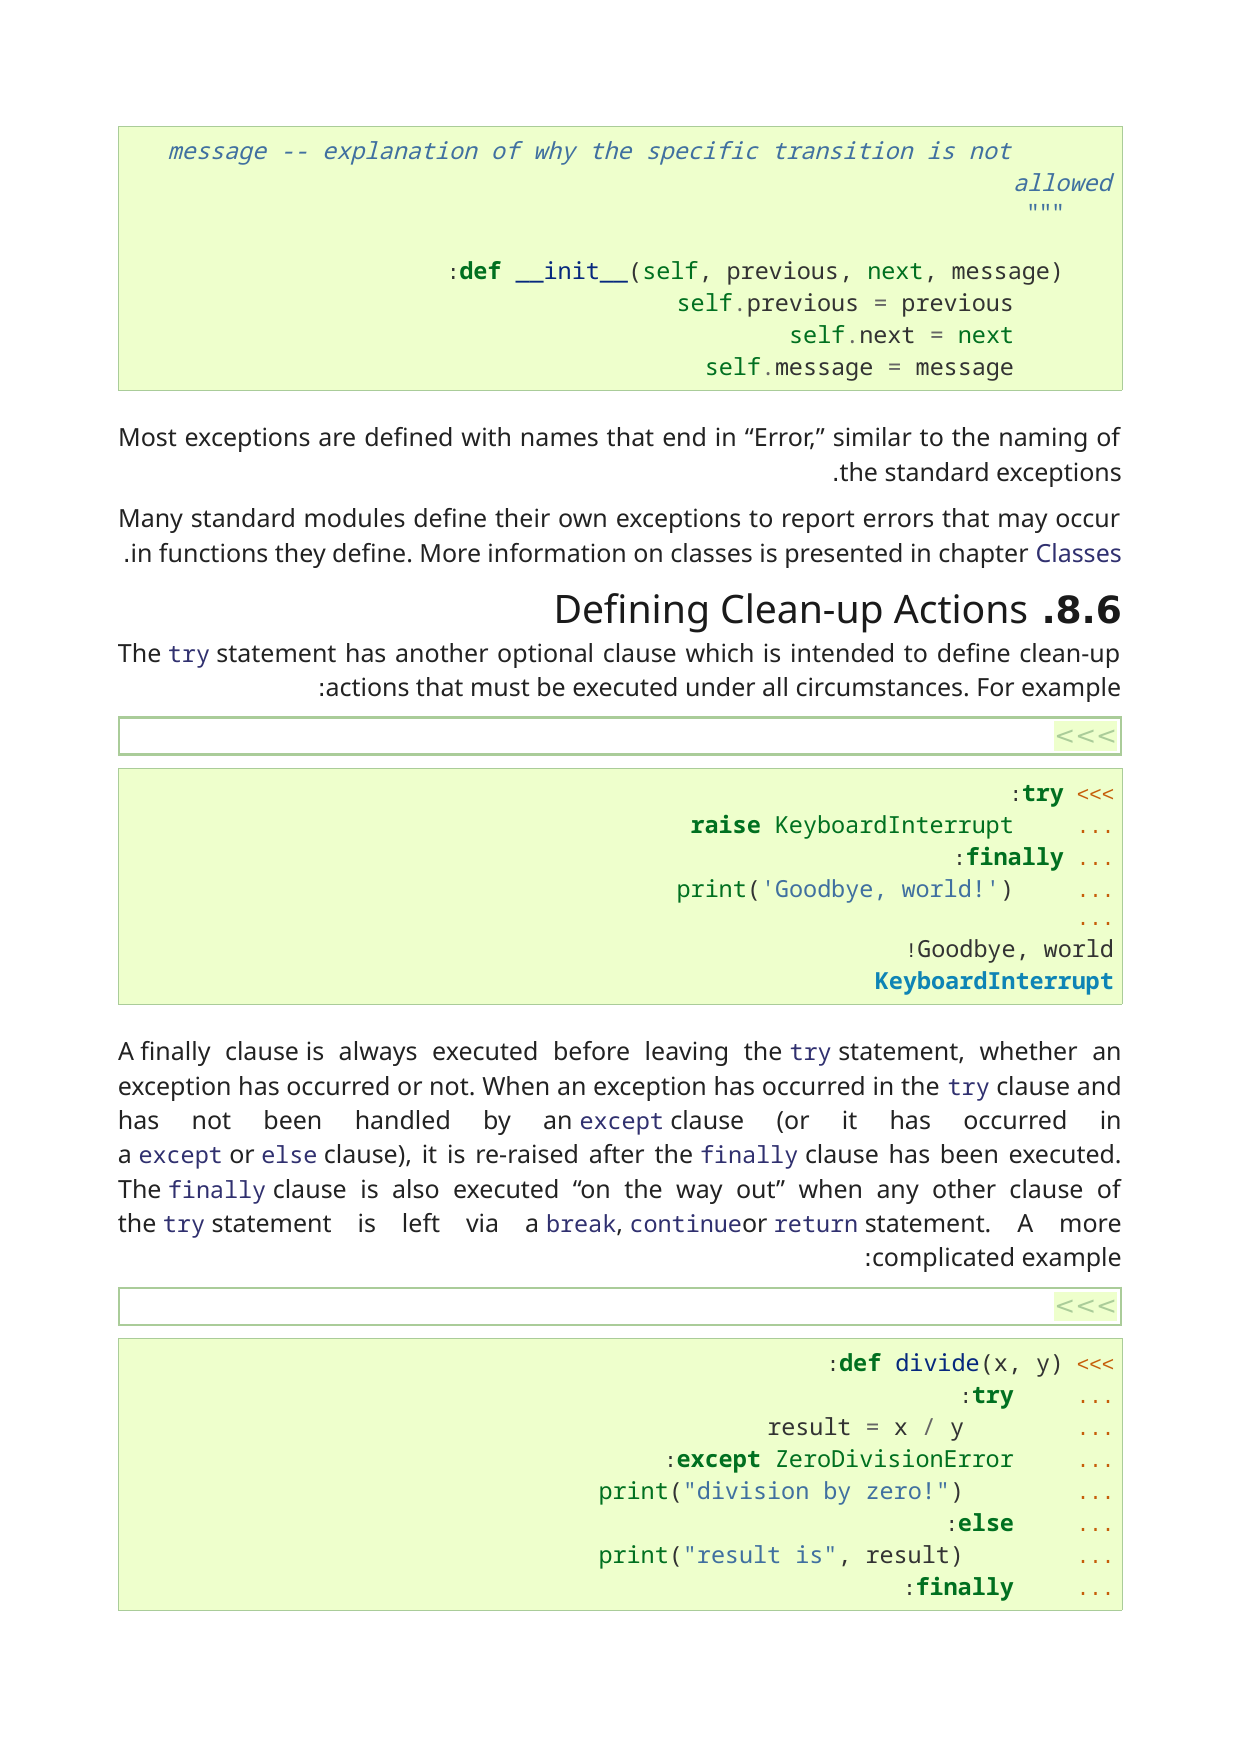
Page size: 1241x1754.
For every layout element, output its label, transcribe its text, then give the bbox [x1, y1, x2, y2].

text ... finally: [119, 832, 1122, 864]
text ... print('Goodbye, world!') [119, 864, 1122, 896]
text >>> [120, 1289, 1120, 1324]
text KeyboardInterrupt [119, 956, 1122, 1004]
subtitle 8.6. Defining Clean-up Actions [118, 582, 1122, 635]
text self.previous = previous [119, 278, 1122, 310]
text self.message = message [119, 342, 1122, 390]
text Goodbye, world! [119, 924, 1122, 956]
text >>> def divide(x, y): [119, 1339, 1122, 1370]
text ... finally: [119, 1562, 1122, 1610]
text self.next = next [119, 310, 1122, 342]
text ... result = x / y [119, 1402, 1122, 1434]
text ... [119, 896, 1122, 924]
text >>> try: [119, 769, 1122, 800]
text ... print("division by zero!") [119, 1466, 1122, 1498]
text message -- explanation of why the specific transition is not allowed [119, 127, 1122, 190]
text """ [119, 190, 1122, 218]
text Most exceptions are defined with names that end in “Error,” similar to the naming of the standard exceptions. [118, 419, 1122, 488]
text Many standard modules define their own exceptions to report errors that may occur in functions they define. More information on classes is presented in chapter Classes. [118, 501, 1122, 569]
text ... try: [119, 1370, 1122, 1402]
text A finally clause is always executed before leaving the try statement, whether an exception has occurred or not. When an exception has occurred in the try clause and has not been handled by an except clause (or it has occurred in a except or else clause), it is re-raised after the finally clause has been executed. The finally clause is also executed “on the way out” when any other clause of the try statement is left via a break, continueor return statement. A more complicated example: [118, 1033, 1122, 1274]
text >>> [120, 719, 1120, 753]
text ... except ZeroDivisionError: [119, 1434, 1122, 1466]
text ... raise KeyboardInterrupt [119, 800, 1122, 832]
text def __init__(self, previous, next, message): [119, 246, 1122, 278]
text ... print("result is", result) [119, 1530, 1122, 1562]
text ... else: [119, 1498, 1122, 1530]
text The try statement has another optional clause which is intended to define clean-up actions that must be executed under all circumstances. For example: [118, 635, 1122, 704]
